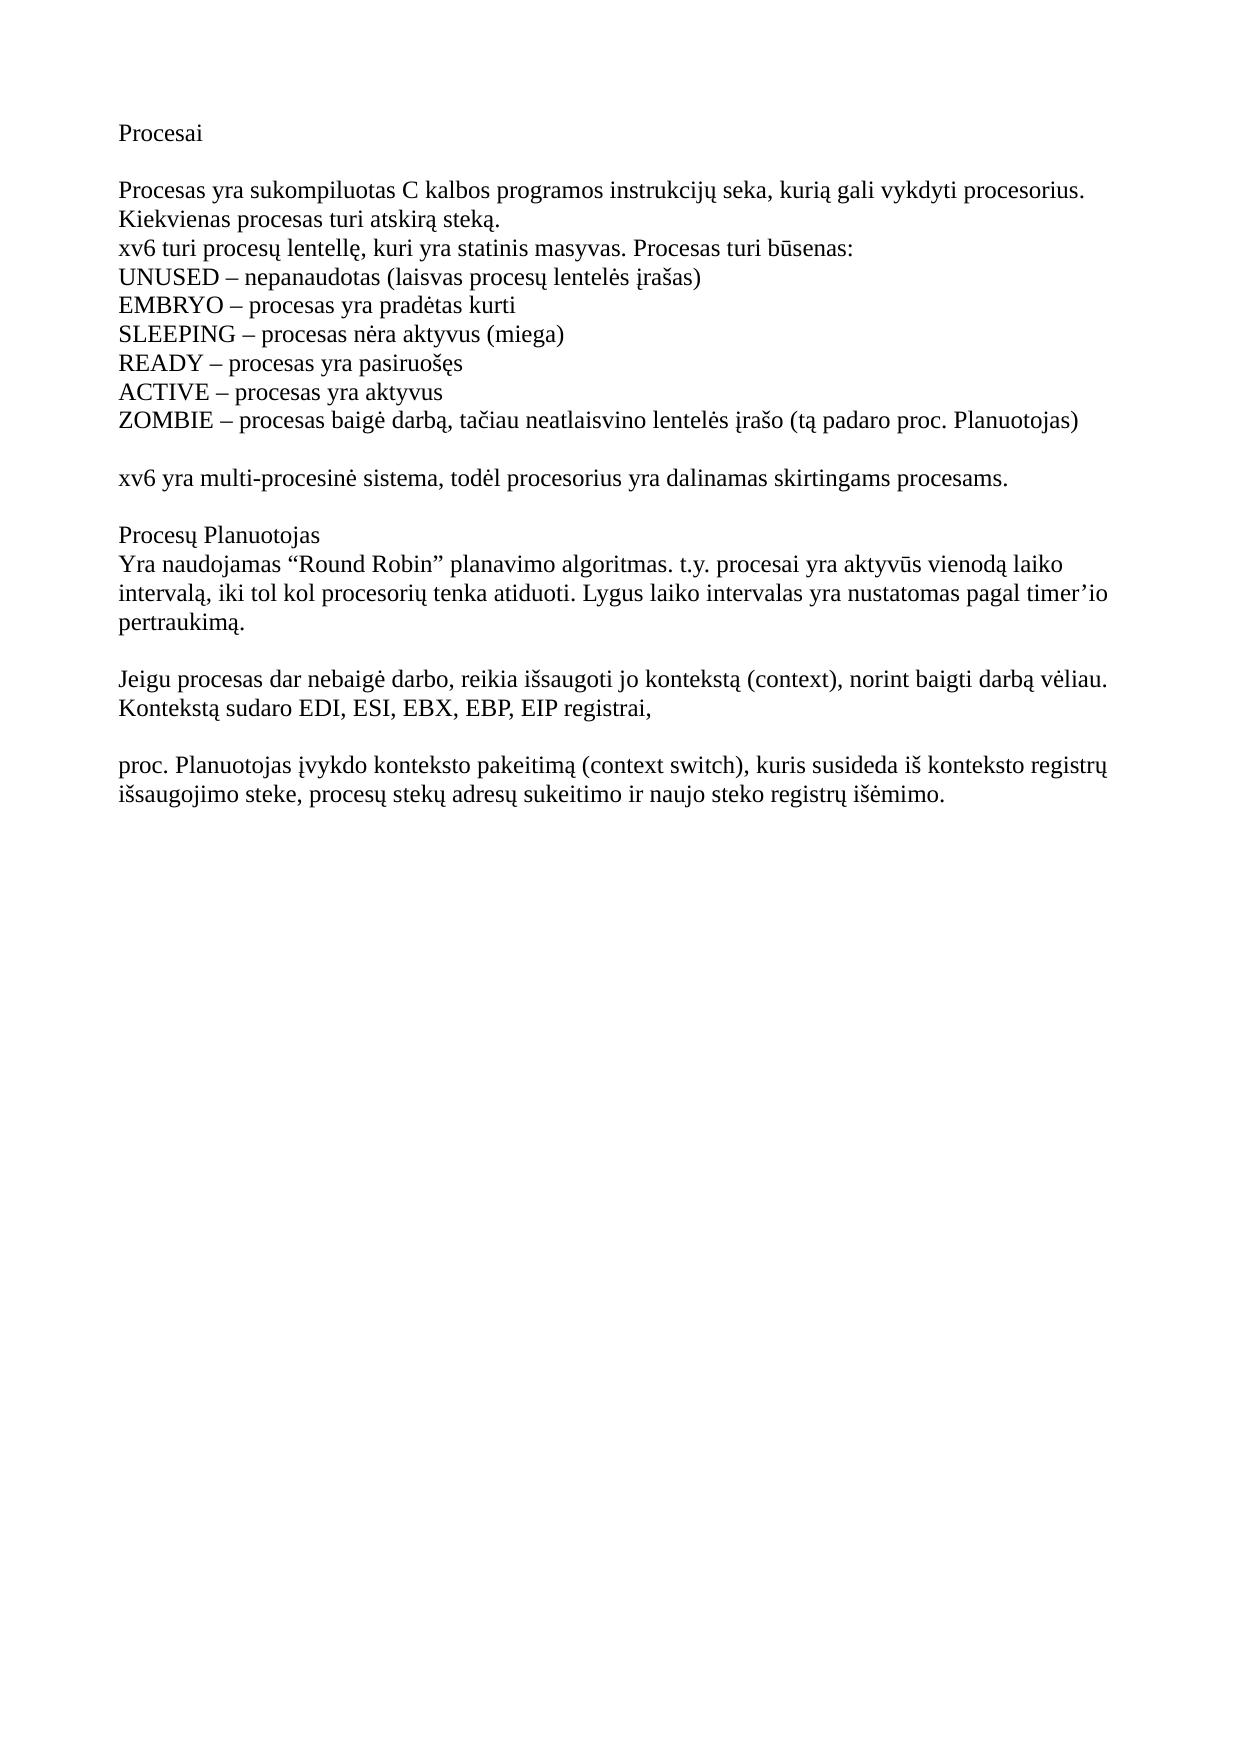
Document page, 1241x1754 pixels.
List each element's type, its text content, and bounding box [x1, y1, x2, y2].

text SLEEPING – procesas nėra aktyvus (miega) [118, 319, 1122, 348]
text Kiekvienas procesas turi atskirą steką. [118, 204, 1122, 233]
text READY – procesas yra pasiruošęs [118, 348, 1122, 377]
text ZOMBIE – procesas baigė darbą, tačiau neatlaisvino lentelės įrašo (tą padaro proc. Planuotojas) [118, 406, 1122, 434]
text xv6 yra multi-procesinė sistema, todėl procesorius yra dalinamas skirtingams procesams. Procesų Planuotojas [118, 463, 1122, 549]
text Jeigu procesas dar nebaigė darbo, reikia išsaugoti jo kontekstą (context), norint baigti darbą vėliau. Kontekstą sudaro EDI, ESI, EBX, EBP, EIP registrai, [118, 664, 1122, 722]
text Yra naudojamas “Round Robin” planavimo algoritmas. t.y. procesai yra aktyvūs vienodą laiko intervalą, iki tol kol procesorių tenka atiduoti. Lygus laiko intervalas yra nustatomas pagal timer’io pertraukimą. [118, 549, 1122, 636]
text proc. Planuotojas įvykdo konteksto pakeitimą (context switch), kuris susideda iš konteksto registrų išsaugojimo steke, procesų stekų adresų sukeitimo ir naujo steko registrų išėmimo. [118, 751, 1122, 808]
text UNUSED – nepanaudotas (laisvas procesų lentelės įrašas) [118, 262, 1122, 291]
text xv6 turi procesų lentellę, kuri yra statinis masyvas. Procesas turi būsenas: [118, 233, 1122, 262]
text Procesas yra sukompiluotas C kalbos programos instrukcijų seka, kurią gali vykdyti procesorius. [118, 176, 1122, 204]
text ACTIVE – procesas yra aktyvus [118, 377, 1122, 406]
text Procesai [118, 118, 1122, 147]
text EMBRYO – procesas yra pradėtas kurti [118, 291, 1122, 319]
